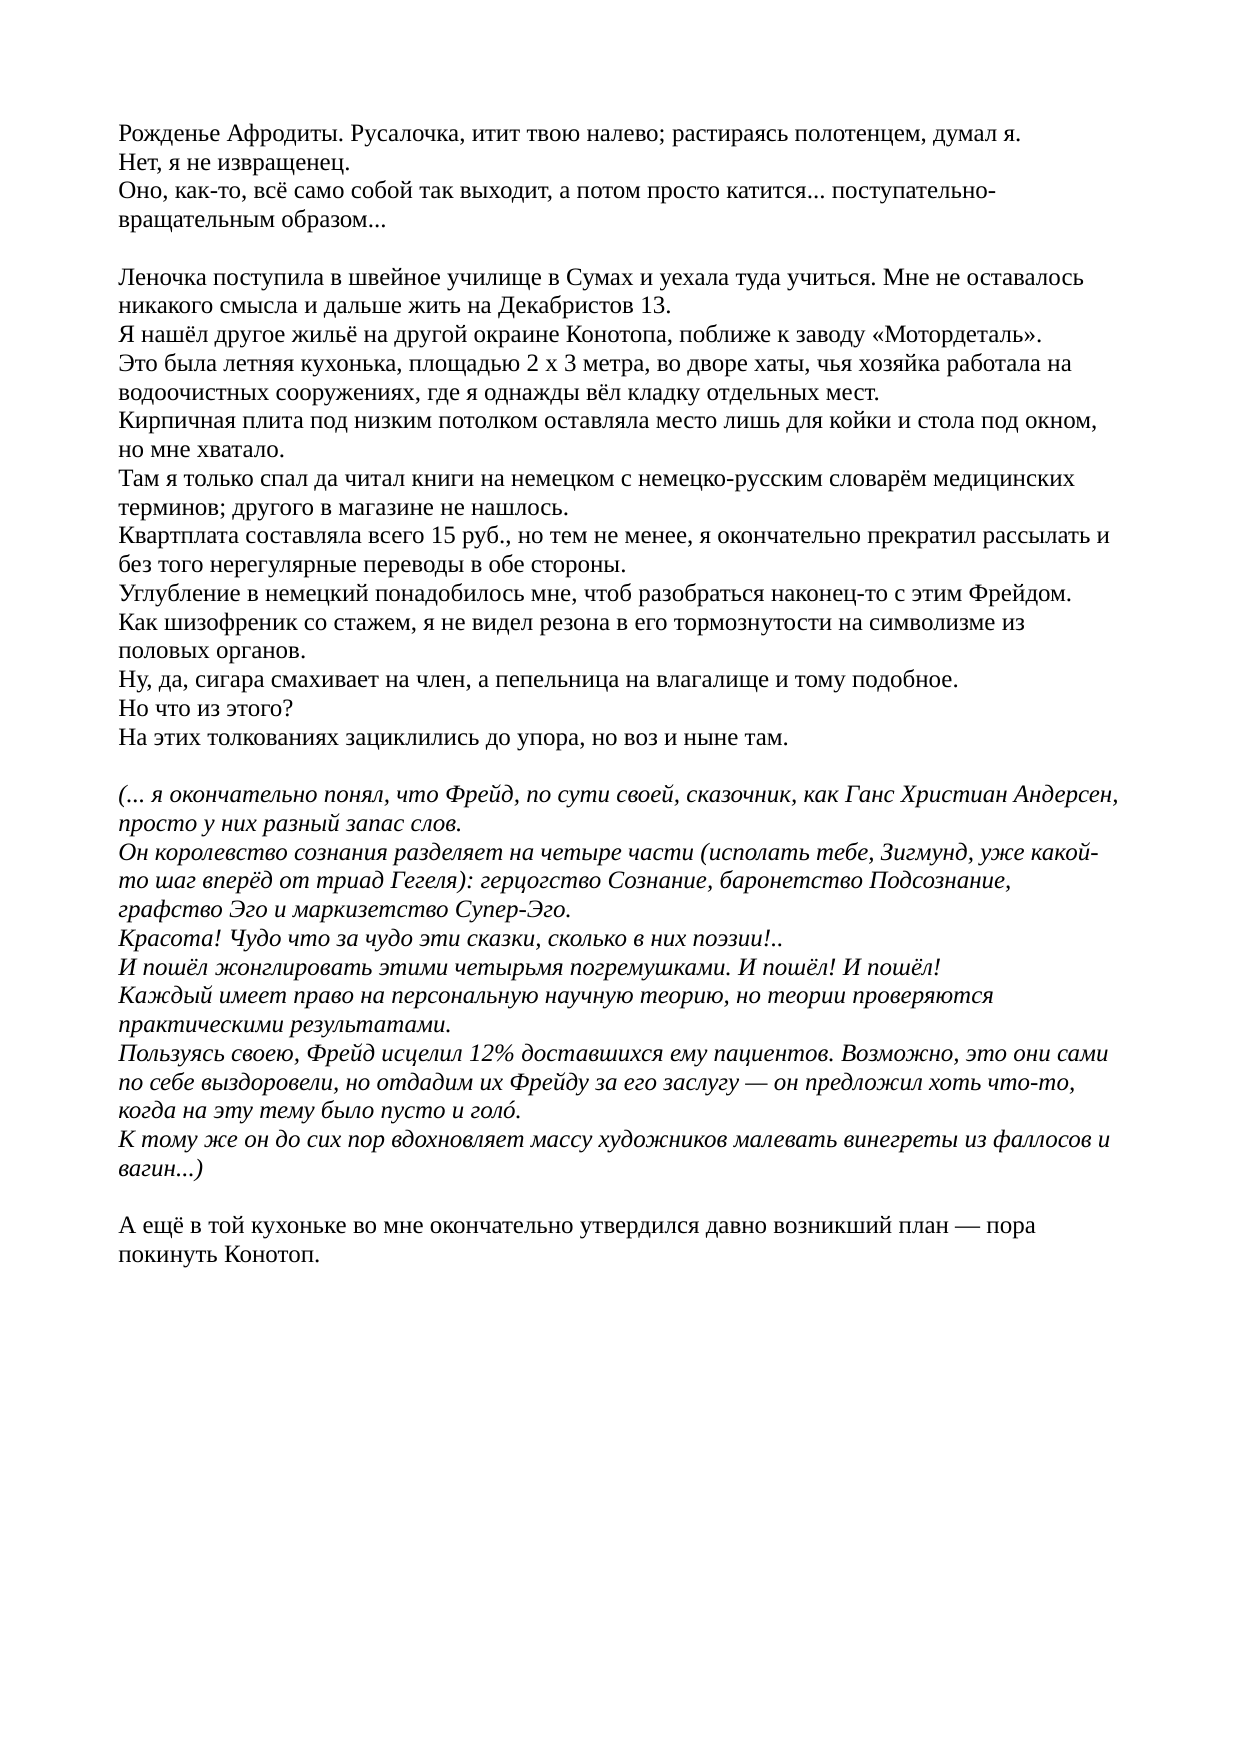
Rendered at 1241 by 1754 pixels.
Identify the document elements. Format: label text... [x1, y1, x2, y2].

text Квартплата составляла всего 15 руб., но тем не менее, я окончательно прекратил рассылать и без того нерегулярные переводы в обе стороны. [118, 521, 1122, 578]
text Углубление в немецкий понадобилось мне, чтоб разобраться наконец-то с этим Фрейдом. [118, 578, 1122, 607]
text Нет, я не извращенец. [118, 147, 1122, 176]
text И пошёл жонглировать этими четырьмя погремушками. И пошёл! И пошёл! [118, 952, 1122, 981]
text Это была летняя кухонька, площадью 2 х 3 метра, во дворе хаты, чья хозяйка работала на водоочистных сооружениях, где я однажды вёл кладку отдельных мест. [118, 348, 1122, 406]
text Как шизофреник со стажем, я не видел резона в его тормознутости на символизме из половых органов. [118, 607, 1122, 664]
text Кирпичная плита под низким потолком оставляла место лишь для койки и стола под окном, но мне хватало. [118, 406, 1122, 463]
text Я нашёл другое жильё на другой окраине Конотопа, поближе к заводу «Мотордеталь». [118, 319, 1122, 348]
text Там я только спал да читал книги на немецком с немецко-русским словарём медицинских терминов; другого в магазине не нашлось. [118, 463, 1122, 521]
text Он королевство сознания разделяет на четыре части (исполать тебе, Зигмунд, уже какой-то шаг вперёд от триад Гегеля): герцогство Сознание, баронетство Подсознание, графство Эго и маркизетство Супер-Эго. [118, 837, 1122, 923]
text Каждый имеет право на персональную научную теорию, но теории проверяются практическими результатами. [118, 981, 1122, 1038]
text Рожденье Афродиты. Русалочка, итит твою налево; растираясь полотенцем, думал я. [118, 118, 1122, 147]
text Но что из этого? [118, 693, 1122, 722]
text На этих толкованиях зациклились до упора, но воз и ныне там. [118, 722, 1122, 751]
text Ну, да, сигара смахивает на член, а пепельница на влагалище и тому подобное. [118, 664, 1122, 693]
text К тому же он до сих пор вдохновляет массу художников малевать винегреты из фаллосов и вагин...) [118, 1124, 1122, 1182]
text А ещё в той кухоньке во мне окончательно утвердился давно возникший план — пора покинуть Конотоп. [118, 1211, 1122, 1268]
text Красота! Чудо что за чудо эти сказки, сколько в них поэзии!.. [118, 923, 1122, 952]
text Оно, как-то, всё само собой так выходит, а потом просто катится... поступательно-вращательным образом... [118, 176, 1122, 233]
text (... я окончательно понял, что Фрейд, по сути своей, сказочник, как Ганс Христиан Андерсен, просто у них разный запас слов. [118, 779, 1122, 837]
text Пользуясь своею, Фрейд исцелил 12% доставшихся ему пациентов. Возможно, это они сами по себе выздоровели, но отдадим их Фрейду за его заслугу — он предложил хоть что-то, когда на эту тему было пусто и голó. [118, 1038, 1122, 1124]
text Леночка поступила в швейное училище в Сумах и уехала туда учиться. Мне не оставалось никакого смысла и дальше жить на Декабристов 13. [118, 262, 1122, 319]
